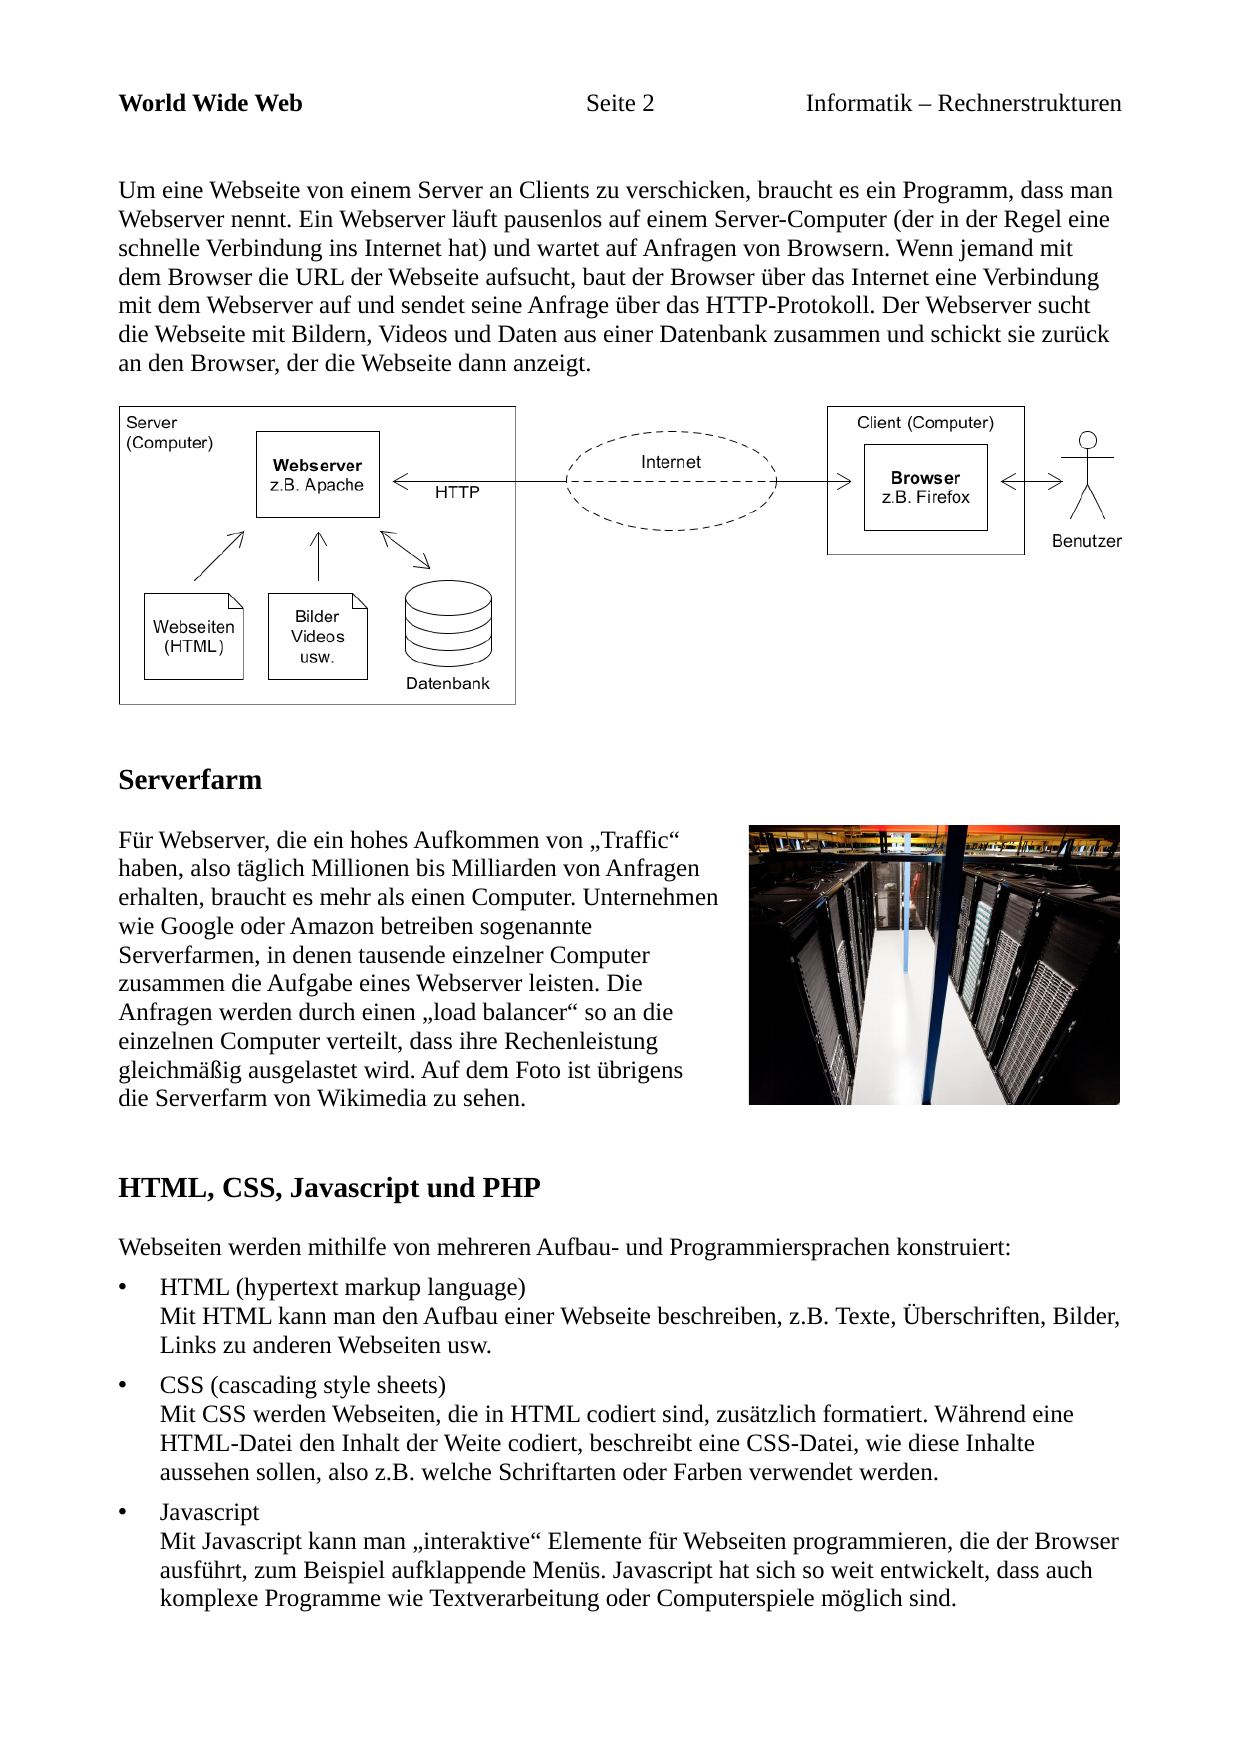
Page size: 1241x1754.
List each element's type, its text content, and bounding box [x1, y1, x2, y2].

text Webseiten werden mithilfe von mehreren Aufbau- und Programmiersprachen konstruiert: [118, 1232, 1122, 1261]
text Um eine Webseite von einem Server an Clients zu verschicken, braucht es ein Programm, dass man Webserver nennt. Ein Webserver läuft pausenlos auf einem Server-Computer (der in der Regel eine schnelle Verbindung ins Internet hat) und wartet auf Anfragen von Browsern. Wenn jemand mit dem Browser die URL der Webseite aufsucht, baut der Browser über das Internet eine Verbindung mit dem Webserver auf und sendet seine Anfrage über das HTTP-Protokoll. Der Webserver sucht die Webseite mit Bildern, Videos und Daten aus einer Datenbank zusammen und schickt sie zurück an den Browser, der die Webseite dann anzeigt. [118, 176, 1122, 377]
picture [748, 825, 1120, 1105]
list HTML (hypertext markup language) Mit HTML kann man den Aufbau einer Webseite beschreiben, z.B. Texte, Überschriften, Bilder, Links zu anderen Webseiten usw. [118, 1272, 1122, 1359]
text Serverfarm [118, 762, 1122, 796]
list Javascript Mit Javascript kann man „interaktive“ Elemente für Webseiten programmieren, die der Browser ausführt, zum Beispiel aufklappende Menüs. Javascript hat sich so weit entwickelt, dass auch komplexe Programme wie Textverarbeitung oder Computerspiele möglich sind. [118, 1497, 1122, 1612]
text HTML, CSS, Javascript und PHP [118, 1170, 1122, 1203]
picture [118, 405, 1123, 705]
list CSS (cascading style sheets) Mit CSS werden Webseiten, die in HTML codiert sind, zusätzlich formatiert. Während eine HTML-Datei den Inhalt der Weite codiert, beschreibt eine CSS-Datei, wie diese Inhalte aussehen sollen, also z.B. welche Schriftarten oder Farben verwendet werden. [118, 1371, 1122, 1486]
text Für Webserver, die ein hohes Aufkommen von „Traffic“ haben, also täglich Millionen bis Milliarden von Anfragen erhalten, braucht es mehr als einen Computer. Unternehmen wie Google oder Amazon betreiben sogenannte Serverfarmen, in denen tausende einzelner Computer zusammen die Aufgabe eines Webserver leisten. Die Anfragen werden durch einen „load balancer“ so an die einzelnen Computer verteilt, dass ihre Rechenleistung gleichmäßig ausgelastet wird. Auf dem Foto ist übrigens die Serverfarm von Wikimedia zu sehen. [118, 825, 1122, 1112]
